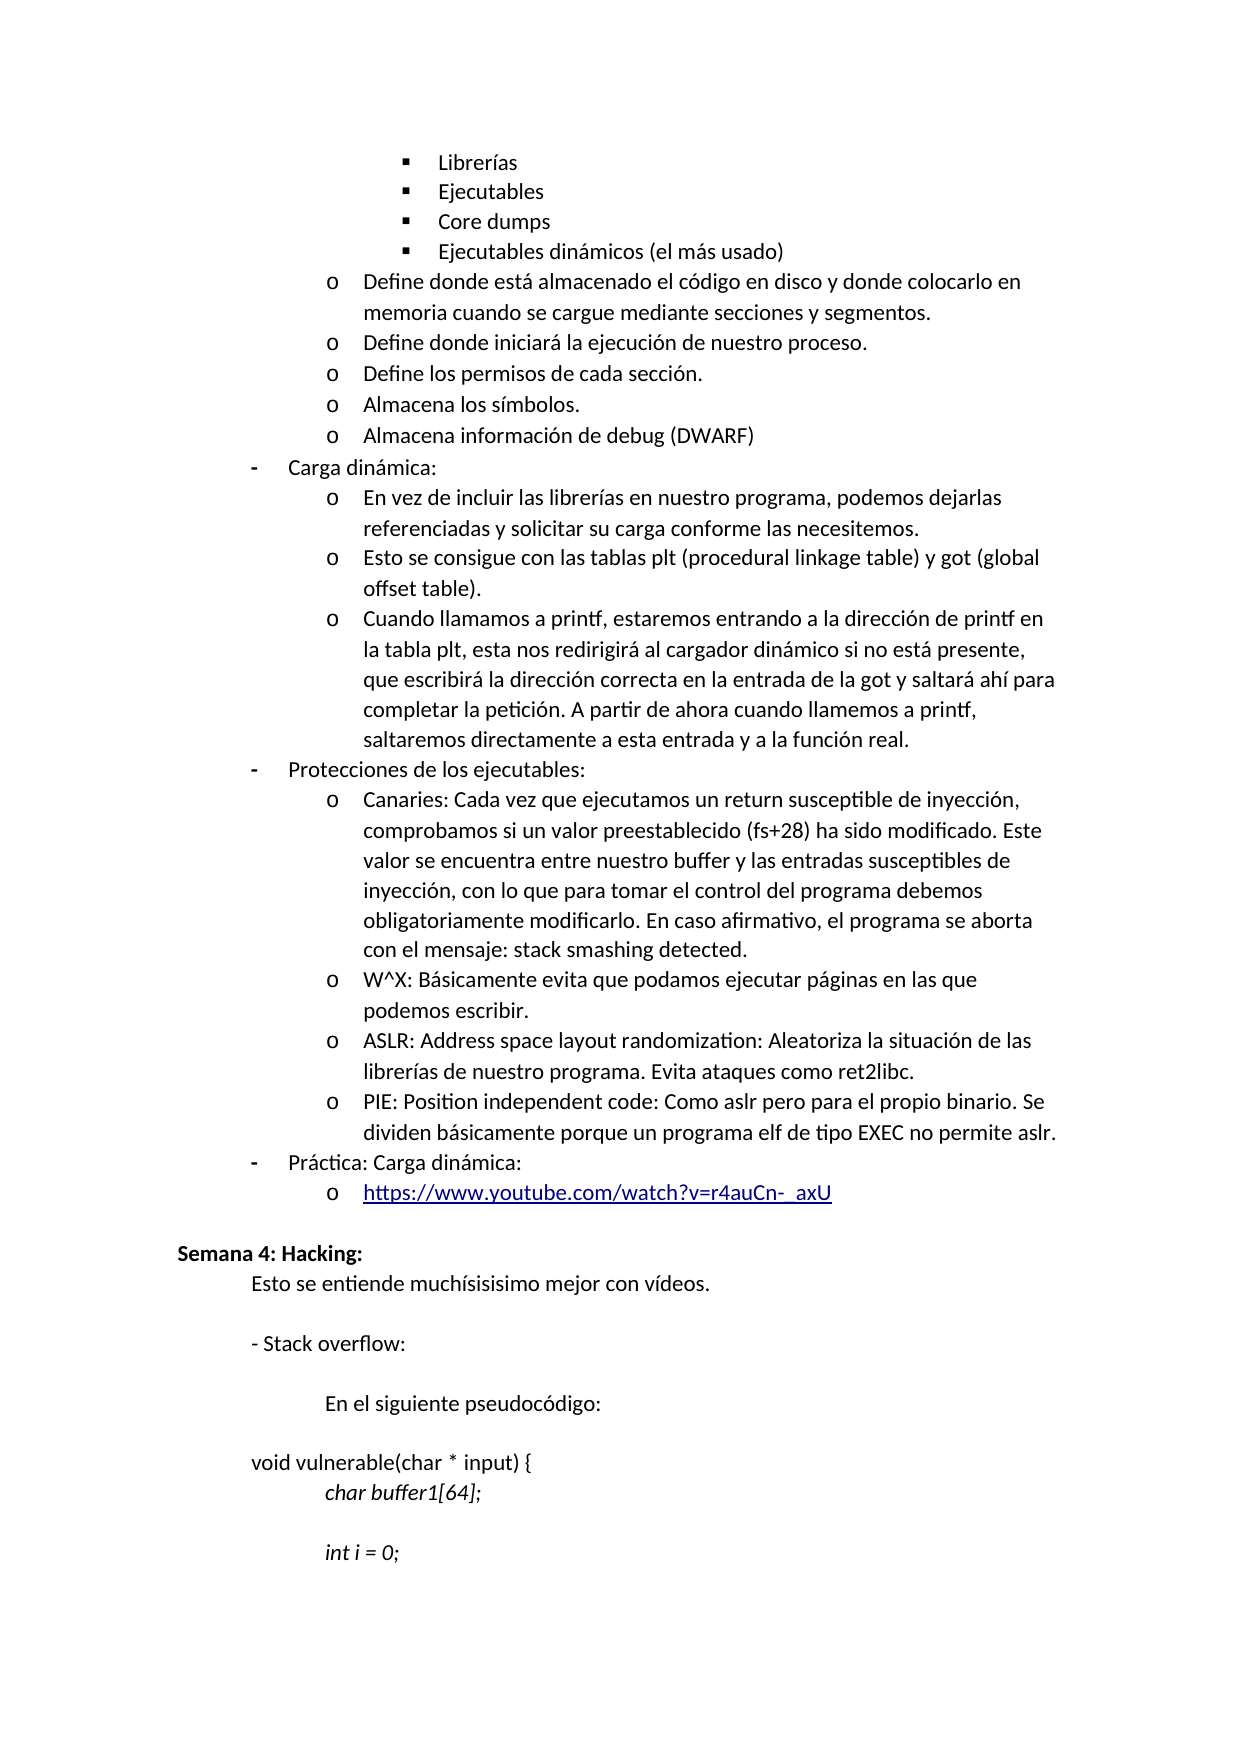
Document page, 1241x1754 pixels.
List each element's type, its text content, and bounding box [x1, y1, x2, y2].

list Ejecutables dinámicos (el más usado) [401, 237, 1063, 265]
list Protecciones de los ejecutables: [251, 755, 1063, 783]
list ­- Stack overflow: [177, 1329, 1063, 1357]
list En el siguiente pseudocódigo: [177, 1389, 1063, 1417]
list Core dumps [401, 207, 1063, 235]
list ASLR: Address space layout randomization: Aleatoriza la situación de las librerías de nuestro programa. Evita ataques como ret2libc. [326, 1026, 1063, 1086]
list Define donde iniciará la ejecución de nuestro proceso. [326, 328, 1063, 357]
list W^X: Básicamente evita que podamos ejecutar páginas en las que podemos escribir. [326, 966, 1063, 1024]
list https://www.youtube.com/watch?v=r4auCn-_axU [326, 1178, 1063, 1207]
list En vez de incluir las librerías en nuestro programa, podemos dejarlas referenciadas y solicitar su carga conforme las necesitemos. [326, 483, 1063, 542]
list Esto se entiende muchísisisimo mejor con vídeos. [177, 1269, 1063, 1297]
list Práctica: Carga dinámica: [251, 1148, 1063, 1176]
list Almacena información de debug (DWARF) [326, 422, 1063, 451]
list Cuando llamamos a printf, estaremos entrando a la dirección de printf en la tabla plt, esta nos redirigirá al cargador dinámico si no está presente, que escribirá la dirección correcta en la entrada de la got y saltará ahí para completar la petición. A partir de ahora cuando llamemos a printf, saltaremos directamente a esta entrada y a la función real. [326, 604, 1063, 753]
list Define los permisos de cada sección. [326, 359, 1063, 388]
list Almacena los símbolos. [326, 390, 1063, 419]
list Esto se consigue con las tablas plt (procedural linkage table) y got (global offset table). [326, 543, 1063, 603]
list Define donde está almacenado el código en disco y donde colocarlo en memoria cuando se cargue mediante secciones y segmentos. [326, 267, 1063, 326]
list PIE: Position independent code: Como aslr pero para el propio binario. Se dividen básicamente porque un programa elf de tipo EXEC no permite aslr. [326, 1087, 1063, 1146]
list Semana 4: Hacking: [177, 1239, 1063, 1267]
list Canaries: Cada vez que ejecutamos un return susceptible de inyección, comprobamos si un valor preestablecido (fs+28) ha sido modificado. Este valor se encuentra entre nuestro buffer y las entradas susceptibles de inyección, con lo que para tomar el control del programa debemos obligatoriamente modificarlo. En caso afirmativo, el programa se aborta con el mensaje: stack smashing detected. [326, 785, 1063, 964]
list int i = 0; [177, 1538, 1063, 1566]
list char buffer1[64]; [177, 1478, 1063, 1506]
list Carga dinámica: [251, 453, 1063, 481]
list Ejecutables [401, 177, 1063, 206]
list Librerías [401, 148, 1063, 176]
list void vulnerable(char * input) { [177, 1448, 1063, 1477]
